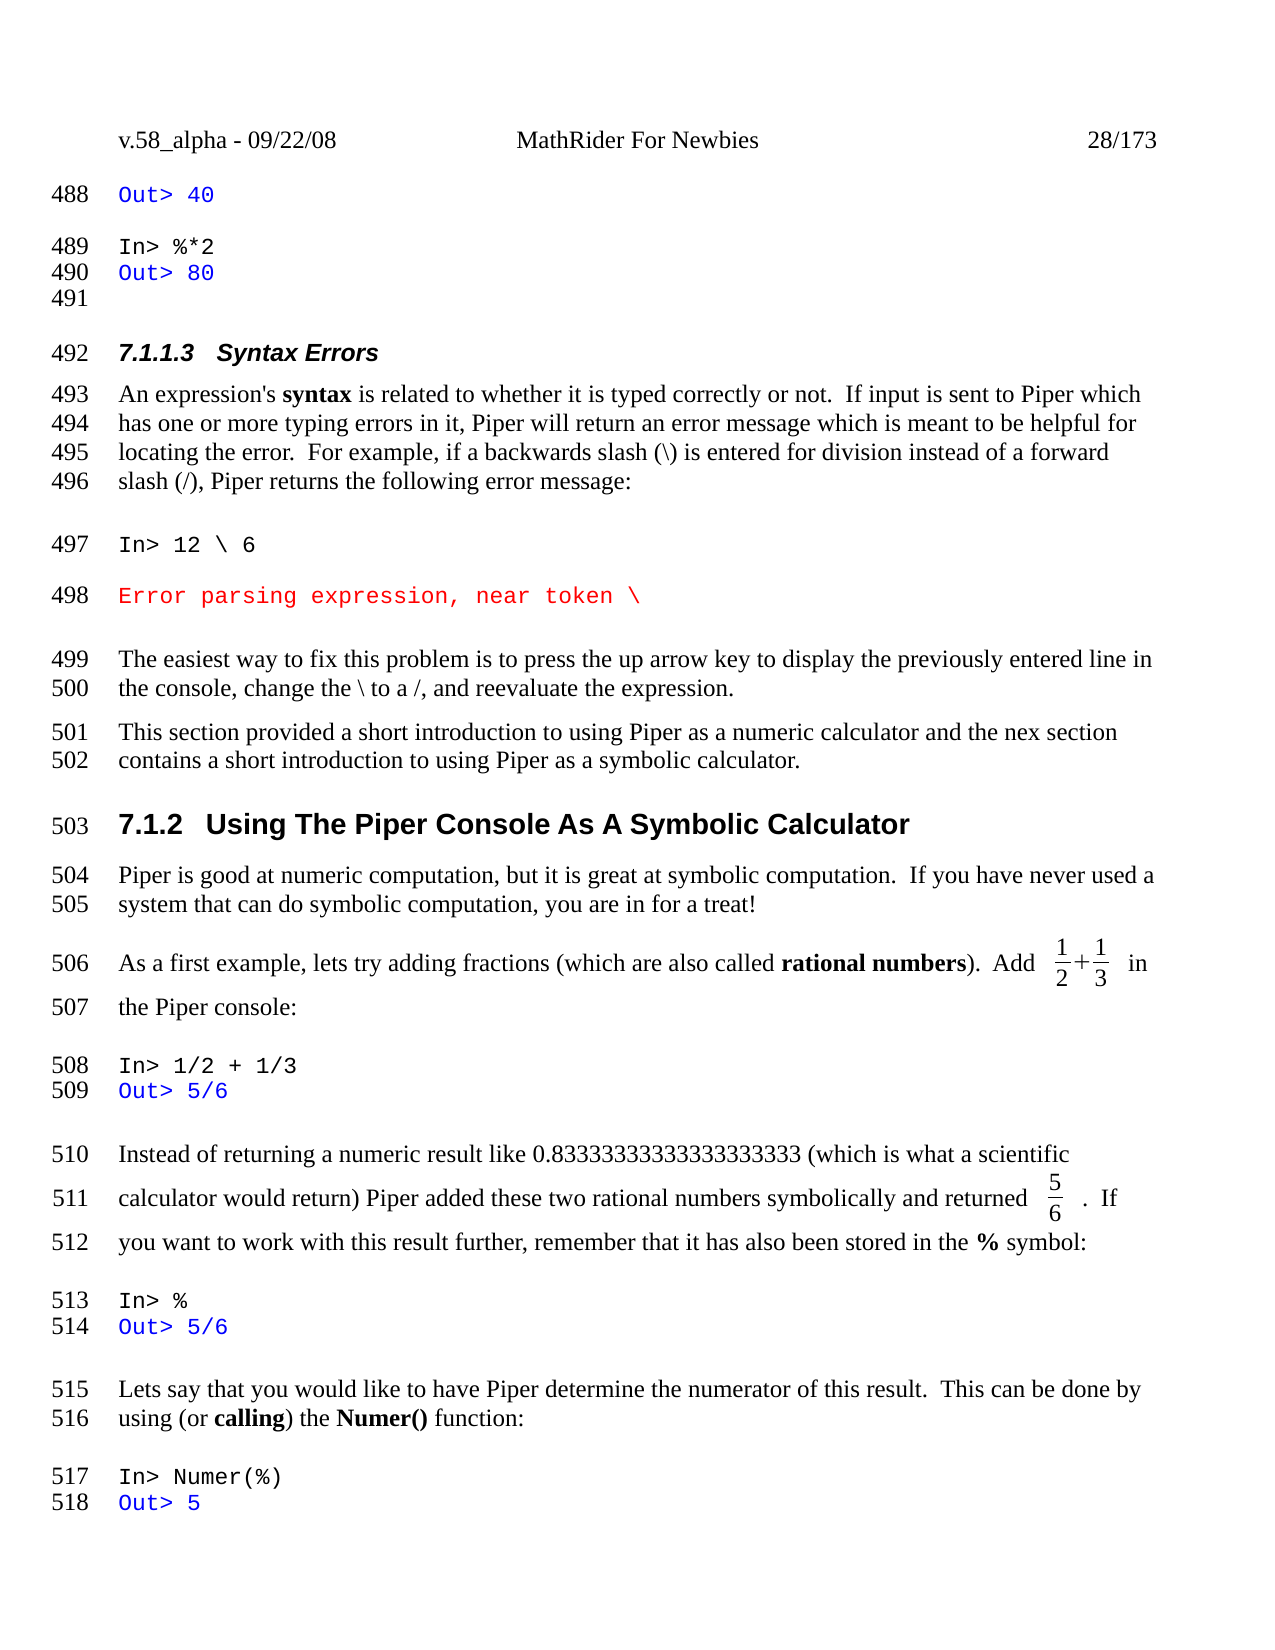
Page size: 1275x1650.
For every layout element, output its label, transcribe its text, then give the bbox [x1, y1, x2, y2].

text In> %*2 [118, 236, 1157, 262]
text Out> 5 [118, 1491, 1157, 1517]
text Error parsing expression, near token \ [118, 585, 1157, 611]
text Lets say that you would like to have Piper determine the numerator of this result. This can be done by using (or calling) the Numer() function: [118, 1374, 1157, 1432]
subtitle Syntax Errors [118, 338, 1157, 367]
text Out> 80 [118, 262, 1157, 288]
text An expression's syntax is related to whether it is typed correctly or not. If input is sent to Piper which has one or more typing errors in it, Piper will return an error message which is meant to be helpful for locating the error. For example, if a backwards slash (\) is entered for division instead of a forward slash (/), Piper returns the following error message: [118, 379, 1157, 494]
text Out> 40 [118, 184, 1157, 210]
text In> % [118, 1289, 1157, 1315]
text In> 1/2 + 1/3 [118, 1054, 1157, 1080]
text This section provided a short introduction to using Piper as a numeric calculator and the nex section contains a short introduction to using Piper as a symbolic calculator. [118, 717, 1157, 774]
text In> Numer(%) [118, 1465, 1157, 1491]
text As a first example, lets try adding fractions (which are also called rational numbers). Addin the Piper console: [118, 933, 1157, 1021]
text Out> 5/6 [118, 1080, 1157, 1106]
text Out> 5/6 [118, 1315, 1157, 1341]
text The easiest way to fix this problem is to press the up arrow key to display the previously entered line in the console, change the \ to a /, and reevaluate the expression. [118, 644, 1157, 702]
text Piper is good at numeric computation, but it is great at symbolic computation. If you have never used a system that can do symbolic computation, you are in for a treat! [118, 860, 1157, 918]
subtitle Using The Piper Console As A Symbolic Calculator [118, 807, 1157, 840]
text In> 12 \ 6 [118, 533, 1157, 559]
text Instead of returning a numeric result like 0.83333333333333333333 (which is what a scientific calculator would return) Piper added these two rational numbers symbolically and returned. If you want to work with this result further, remember that it has also been stored in the % symbol: [118, 1139, 1157, 1256]
